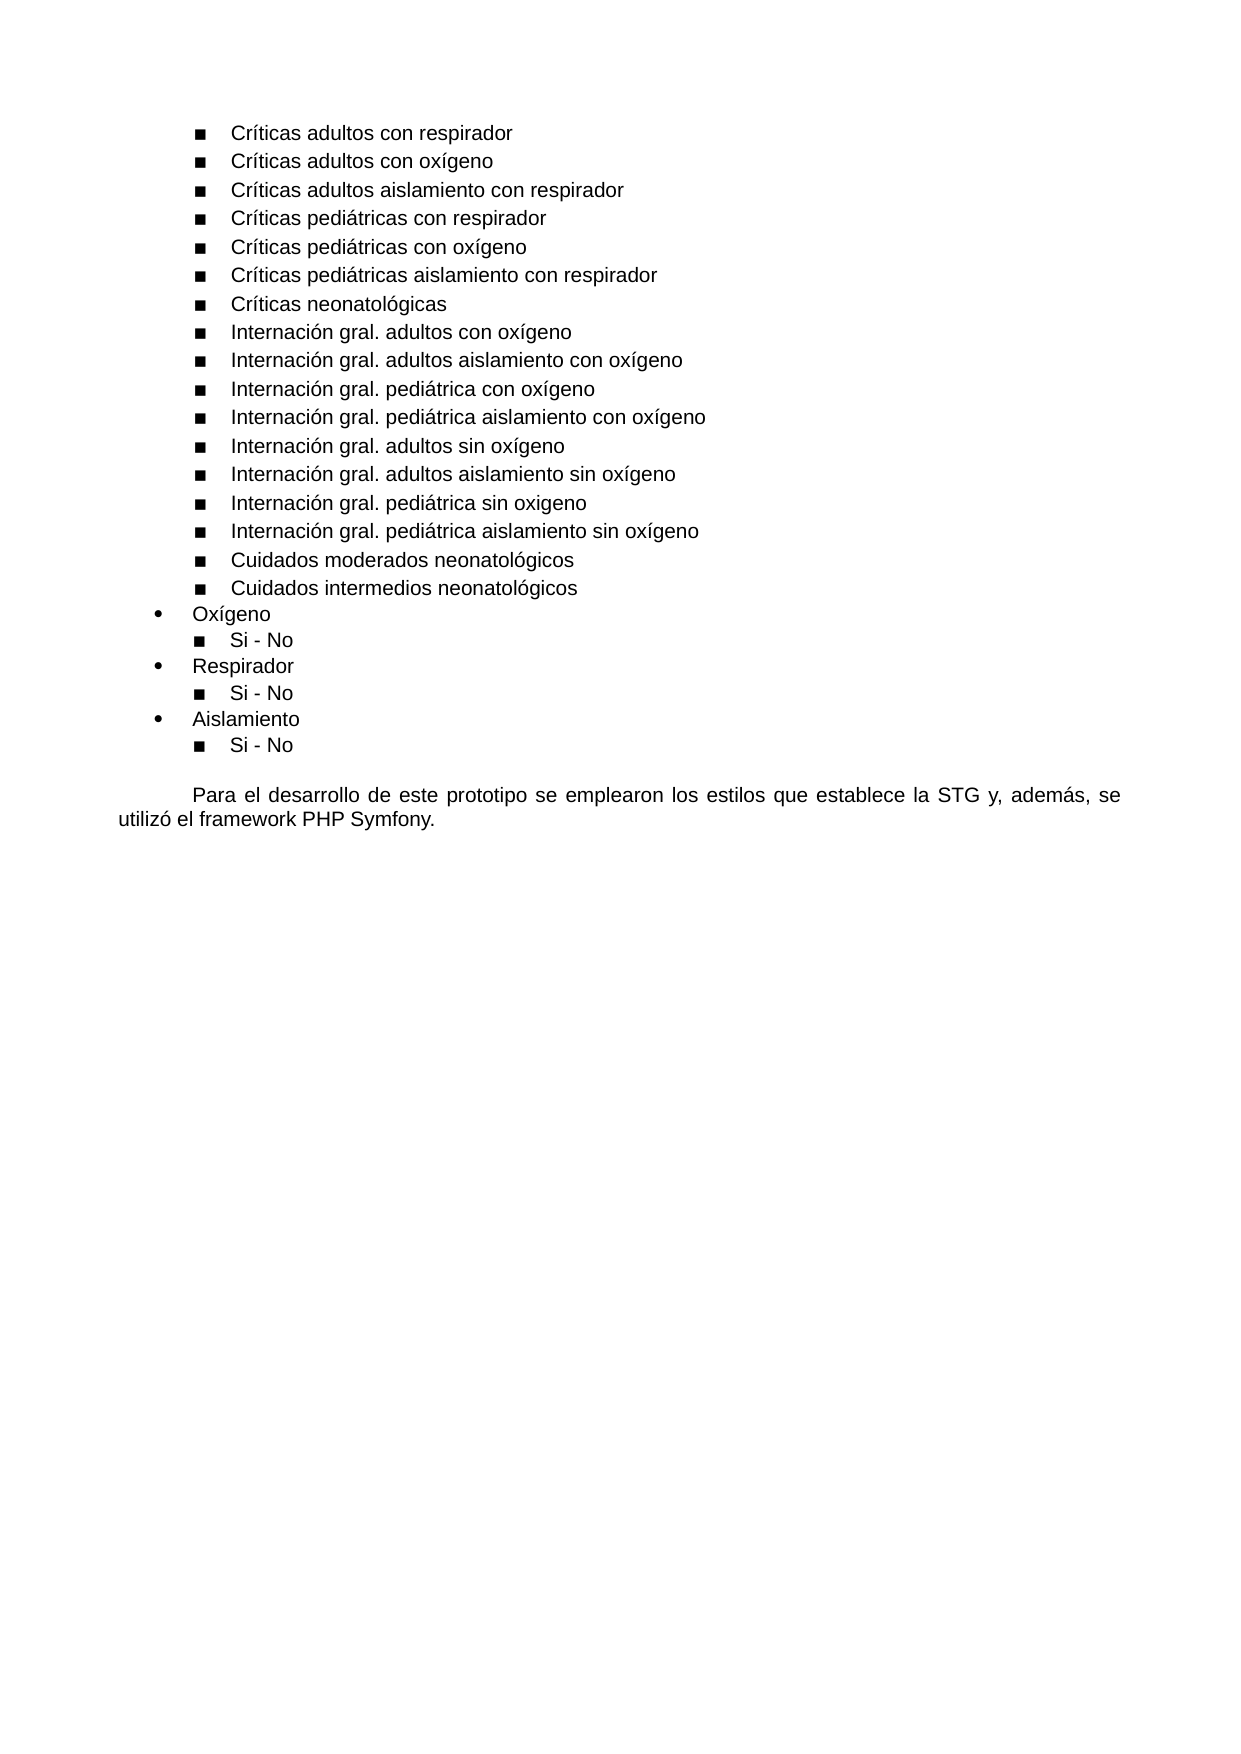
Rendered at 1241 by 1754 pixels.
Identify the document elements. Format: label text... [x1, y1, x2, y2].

list Aislamiento [154, 707, 1122, 731]
list Internación gral. adultos aislamiento con oxígeno [193, 346, 1122, 374]
list Respirador [154, 654, 1122, 678]
list Si - No [192, 678, 1122, 707]
text Para el desarrollo de este prototipo se emplearon los estilos que establece la STG y, además, se utilizó el framework PHP Symfony. [118, 783, 1122, 831]
list Cuidados intermedios neonatológicos [193, 573, 1122, 602]
list Cuidados moderados neonatológicos [193, 545, 1122, 573]
list Críticas adultos con oxígeno [193, 147, 1122, 175]
list Críticas adultos con respirador [193, 118, 1122, 147]
list Internación gral. adultos sin oxígeno [193, 431, 1122, 459]
list Internación gral. adultos con oxígeno [193, 317, 1122, 346]
list Críticas neonatológicas [193, 289, 1122, 317]
list Si - No [192, 626, 1122, 654]
list Internación gral. adultos aislamiento sin oxígeno [193, 459, 1122, 488]
list Internación gral. pediátrica sin oxigeno [193, 488, 1122, 516]
list Críticas pediátricas con oxígeno [193, 232, 1122, 260]
list Críticas pediátricas aislamiento con respirador [193, 260, 1122, 289]
list Internación gral. pediátrica aislamiento con oxígeno [193, 402, 1122, 431]
list Internación gral. pediátrica aislamiento sin oxígeno [193, 516, 1122, 545]
list Internación gral. pediátrica con oxígeno [193, 374, 1122, 402]
list Si - No [192, 731, 1122, 759]
list Críticas adultos aislamiento con respirador [193, 175, 1122, 203]
list Críticas pediátricas con respirador [193, 203, 1122, 232]
list Oxígeno [154, 602, 1122, 626]
